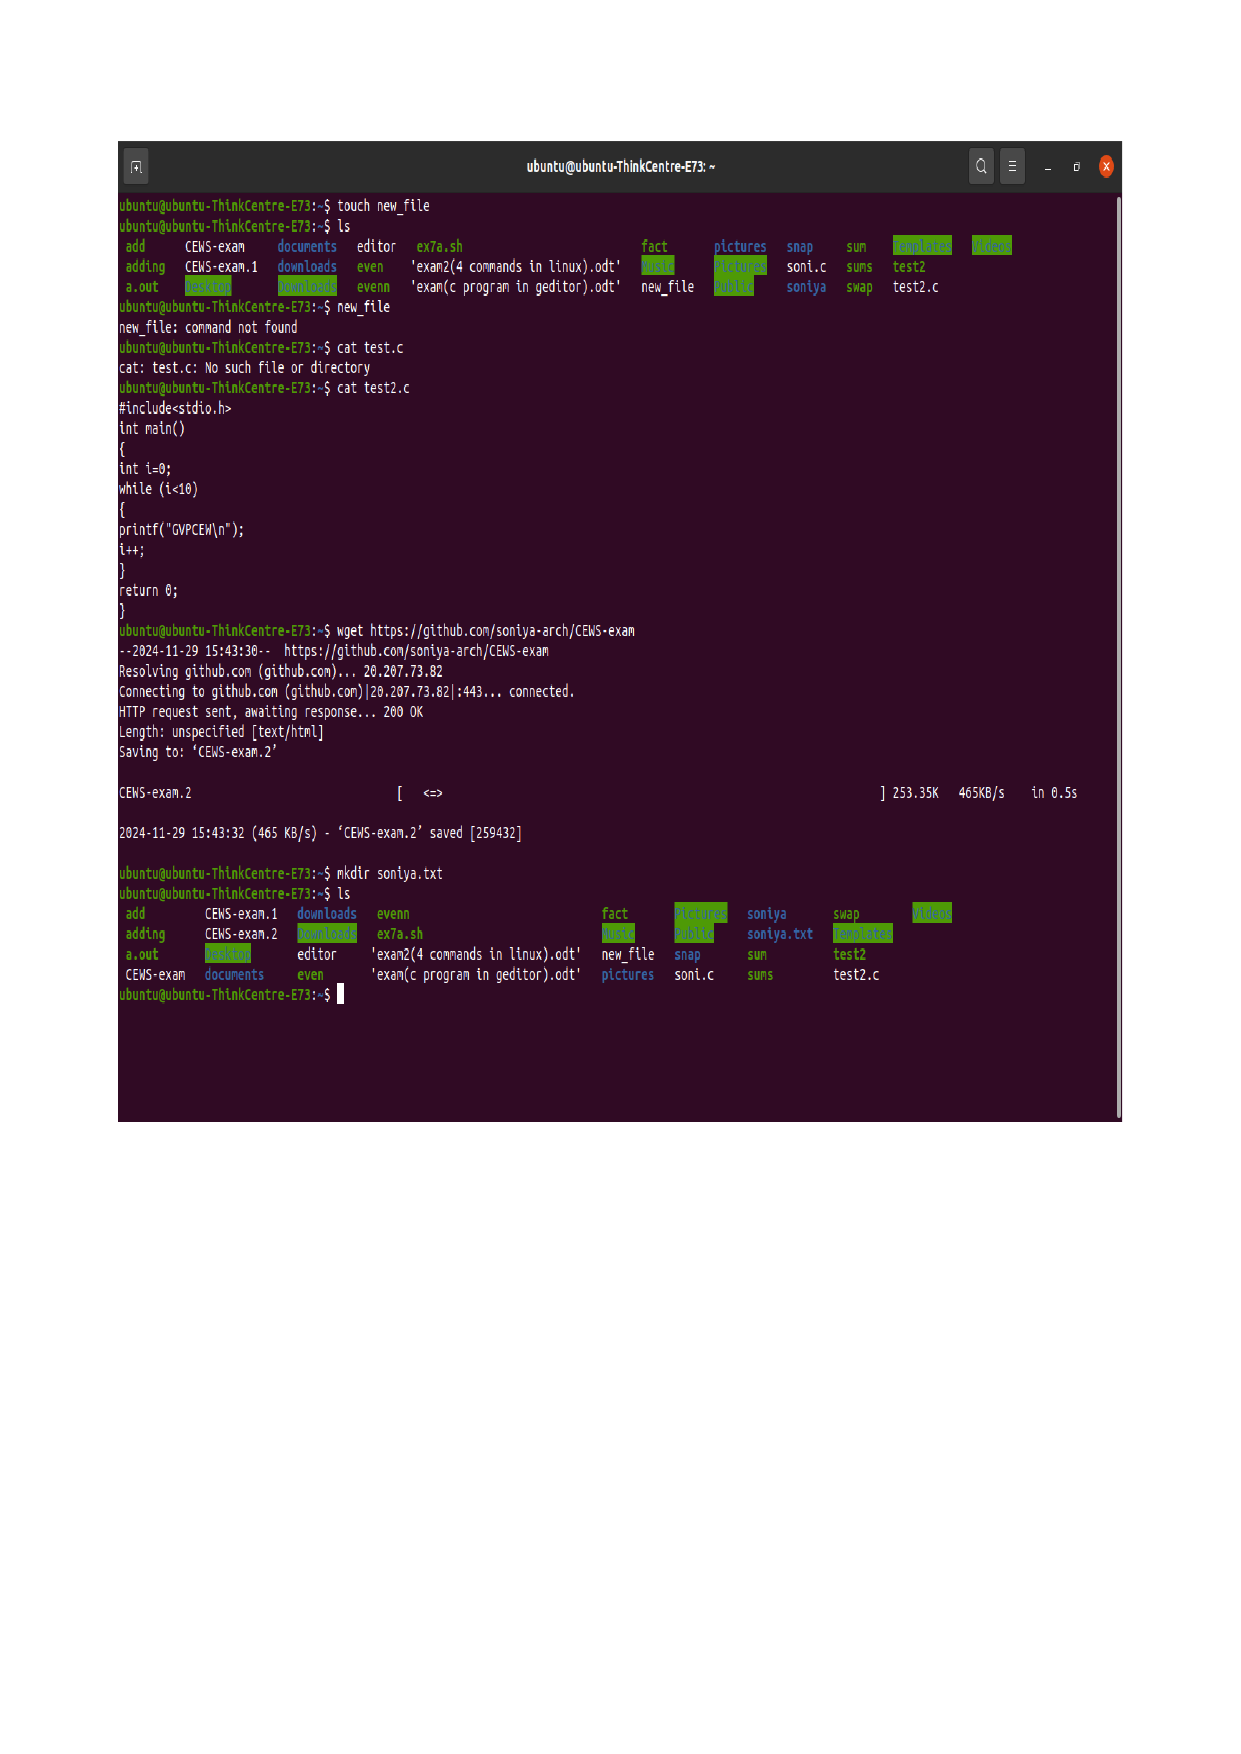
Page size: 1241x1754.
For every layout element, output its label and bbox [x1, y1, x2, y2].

picture [118, 141, 1123, 1122]
